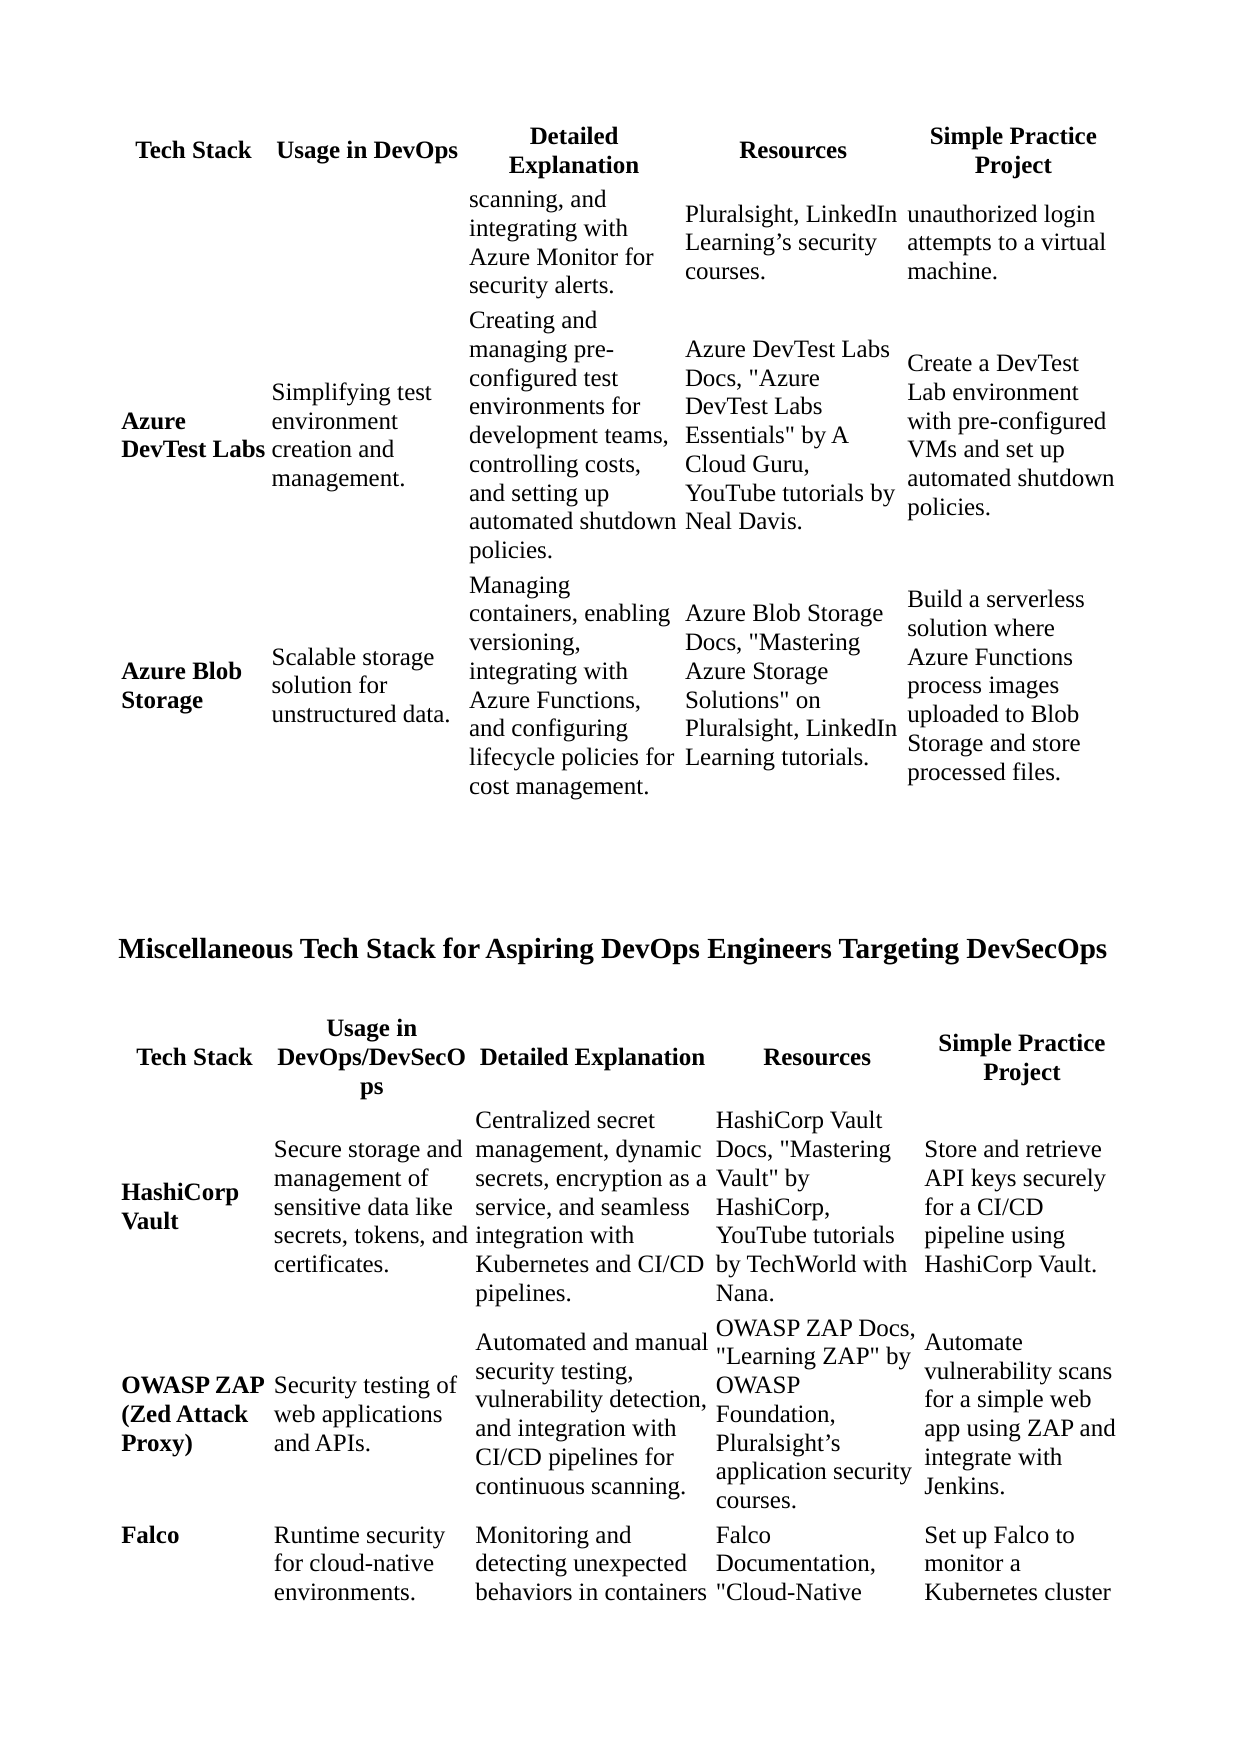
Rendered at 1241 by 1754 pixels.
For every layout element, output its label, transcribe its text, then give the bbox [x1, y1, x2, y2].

table_header Usage in DevOps/DevSecOps [271, 1011, 472, 1103]
table_cell Create a DevTest Lab environment with pre-configured VMs and set up automated shutdown policies. [904, 302, 1122, 567]
table_cell Monitoring and detecting unexpected behaviors in containers [472, 1517, 713, 1609]
table_cell Azure Blob Storage [118, 567, 268, 803]
table_header Simple Practice Project [904, 118, 1122, 181]
table_cell Falco Documentation, "Cloud-Native [713, 1517, 921, 1609]
table_cell Runtime security for cloud-native environments. [271, 1517, 472, 1609]
table_header Usage in DevOps [269, 118, 466, 181]
table_cell Pluralsight, LinkedIn Learning’s security courses. [682, 181, 904, 302]
table_cell Automate vulnerability scans for a simple web app using ZAP and integrate with Jenkins. [921, 1310, 1122, 1517]
table_cell Set up Falco to monitor a Kubernetes cluster [921, 1517, 1122, 1609]
table_header Detailed Explanation [472, 1011, 713, 1103]
table_cell Security testing of web applications and APIs. [271, 1310, 472, 1517]
table_cell OWASP ZAP (Zed Attack Proxy) [118, 1310, 271, 1517]
table_header Resources [713, 1011, 921, 1103]
table_header Detailed Explanation [466, 118, 682, 181]
table_cell HashiCorp Vault [118, 1103, 271, 1310]
table_cell scanning, and integrating with Azure Monitor for security alerts. [466, 181, 682, 302]
table_cell Simplifying test environment creation and management. [269, 302, 466, 567]
table_cell Azure Blob Storage Docs, "Mastering Azure Storage Solutions" on Pluralsight, LinkedIn Learning tutorials. [682, 567, 904, 803]
table_cell Azure DevTest Labs Docs, "Azure DevTest Labs Essentials" by A Cloud Guru, YouTube tutorials by Neal Davis. [682, 302, 904, 567]
table_cell HashiCorp Vault Docs, "Mastering Vault" by HashiCorp, YouTube tutorials by TechWorld with Nana. [713, 1103, 921, 1310]
table_cell Automated and manual security testing, vulnerability detection, and integration with CI/CD pipelines for continuous scanning. [472, 1310, 713, 1517]
table_cell Managing containers, enabling versioning, integrating with Azure Functions, and configuring lifecycle policies for cost management. [466, 567, 682, 803]
table_header Resources [682, 118, 904, 181]
table_cell [118, 181, 268, 302]
table_cell Falco [118, 1517, 271, 1609]
table_cell Build a serverless solution where Azure Functions process images uploaded to Blob Storage and store processed files. [904, 567, 1122, 803]
subtitle Miscellaneous Tech Stack for Aspiring DevOps Engineers Targeting DevSecOps [118, 931, 1122, 998]
table_header Tech Stack [118, 1011, 271, 1103]
table_cell OWASP ZAP Docs, "Learning ZAP" by OWASP Foundation, Pluralsight’s application security courses. [713, 1310, 921, 1517]
table_cell Secure storage and management of sensitive data like secrets, tokens, and certificates. [271, 1103, 472, 1310]
table_header Simple Practice Project [921, 1011, 1122, 1103]
table_cell [269, 181, 466, 302]
table_cell Store and retrieve API keys securely for a CI/CD pipeline using HashiCorp Vault. [921, 1103, 1122, 1310]
table_cell Scalable storage solution for unstructured data. [269, 567, 466, 803]
table_cell Centralized secret management, dynamic secrets, encryption as a service, and seamless integration with Kubernetes and CI/CD pipelines. [472, 1103, 713, 1310]
table_header Tech Stack [118, 118, 268, 181]
table_cell unauthorized login attempts to a virtual machine. [904, 181, 1122, 302]
table_cell Azure DevTest Labs [118, 302, 268, 567]
table_cell Creating and managing pre-configured test environments for development teams, controlling costs, and setting up automated shutdown policies. [466, 302, 682, 567]
